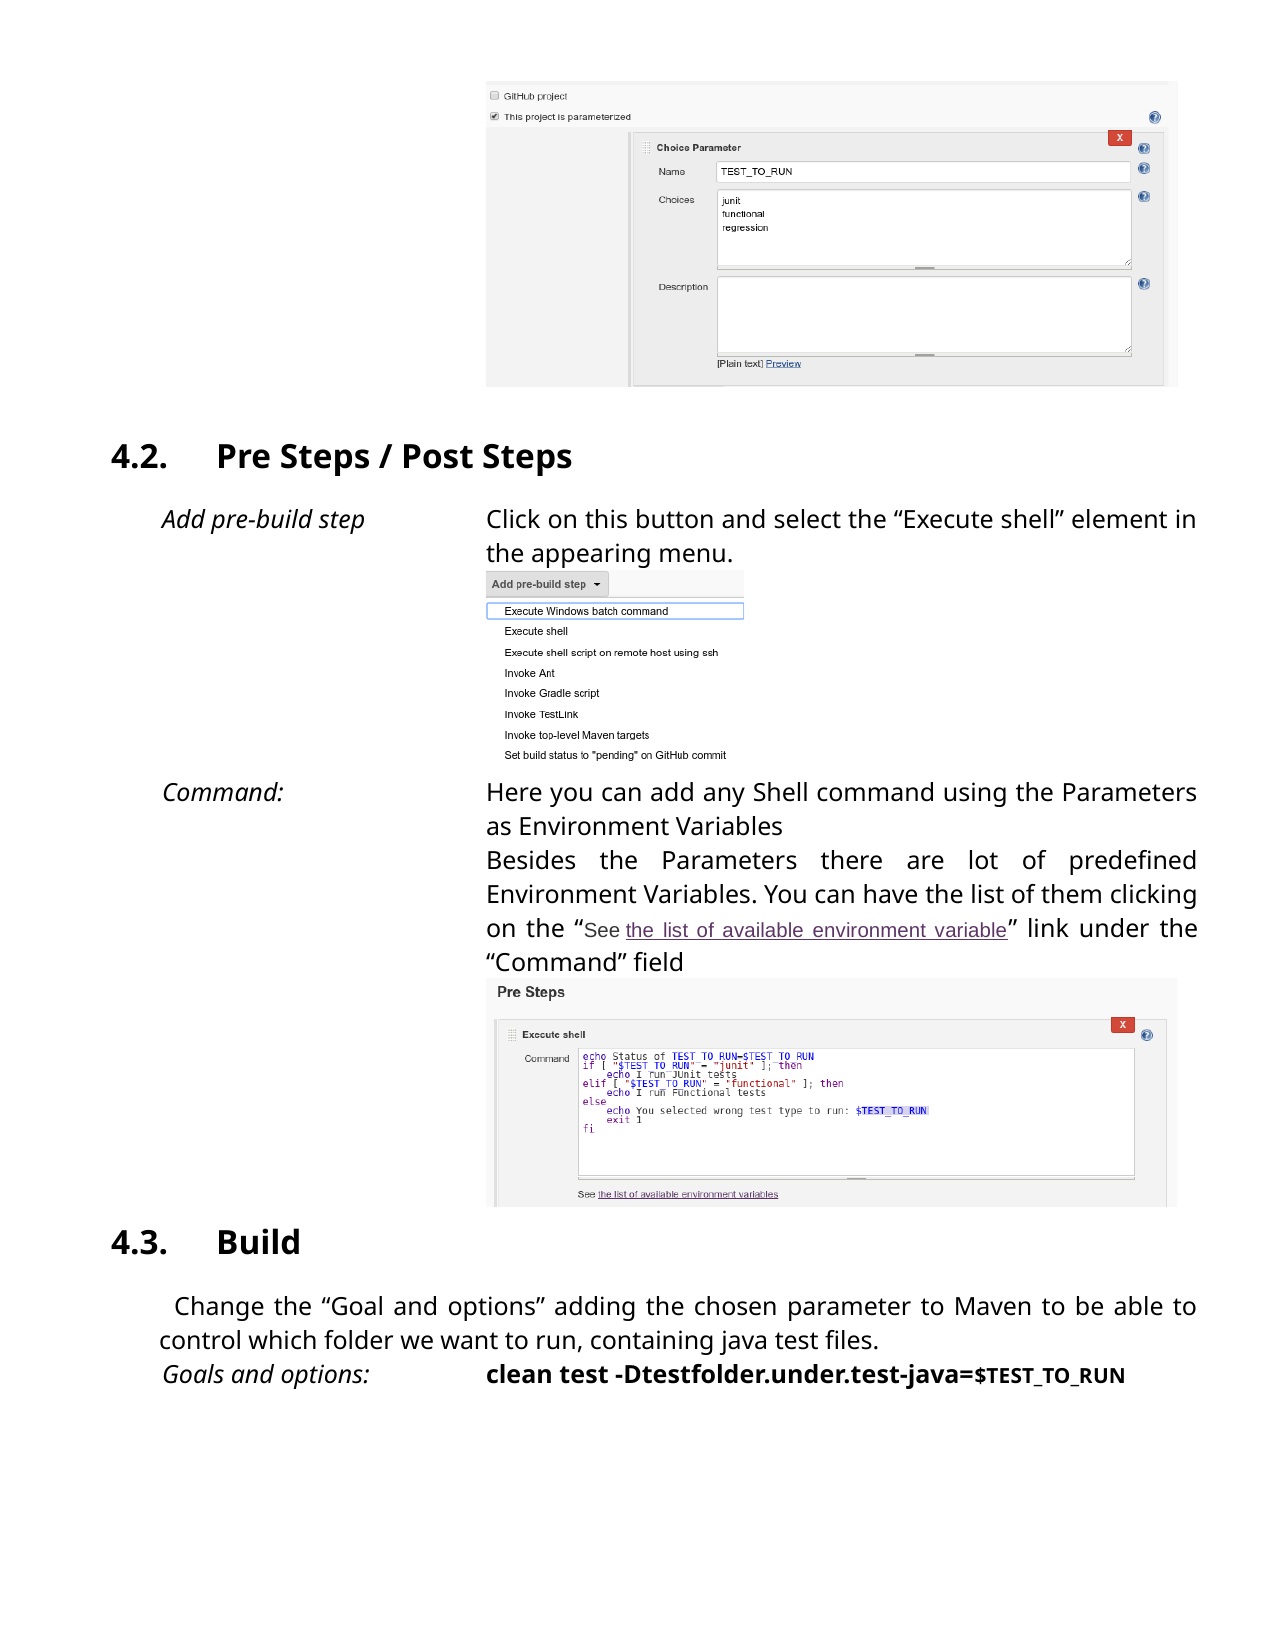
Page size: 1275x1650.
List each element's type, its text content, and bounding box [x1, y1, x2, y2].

text Change the “Goal and options” adding the chosen parameter to Maven to be able to control which folder we want to run, containing java test files. [159, 1289, 1198, 1357]
picture [485, 570, 745, 768]
list Command: Here you can add any Shell command using the Parameters as Environment Variables [162, 775, 1198, 843]
list Add pre-build step Click on this button and select the “Execute shell” element in the appearing menu. [162, 502, 1198, 570]
list Besides the Parameters there are lot of predefined Environment Variables. You can have the list of them clicking on the “See the list of available environment variable” link under the “Command” field [486, 843, 1198, 979]
picture [485, 81, 1178, 387]
subtitle Pre Steps / Post Steps [111, 432, 1198, 478]
picture [485, 978, 1178, 1207]
subtitle Build [111, 1219, 1198, 1265]
list Goals and options: clean test -Dtestfolder.under.test-java=$TEST_TO_RUN [162, 1357, 1198, 1391]
